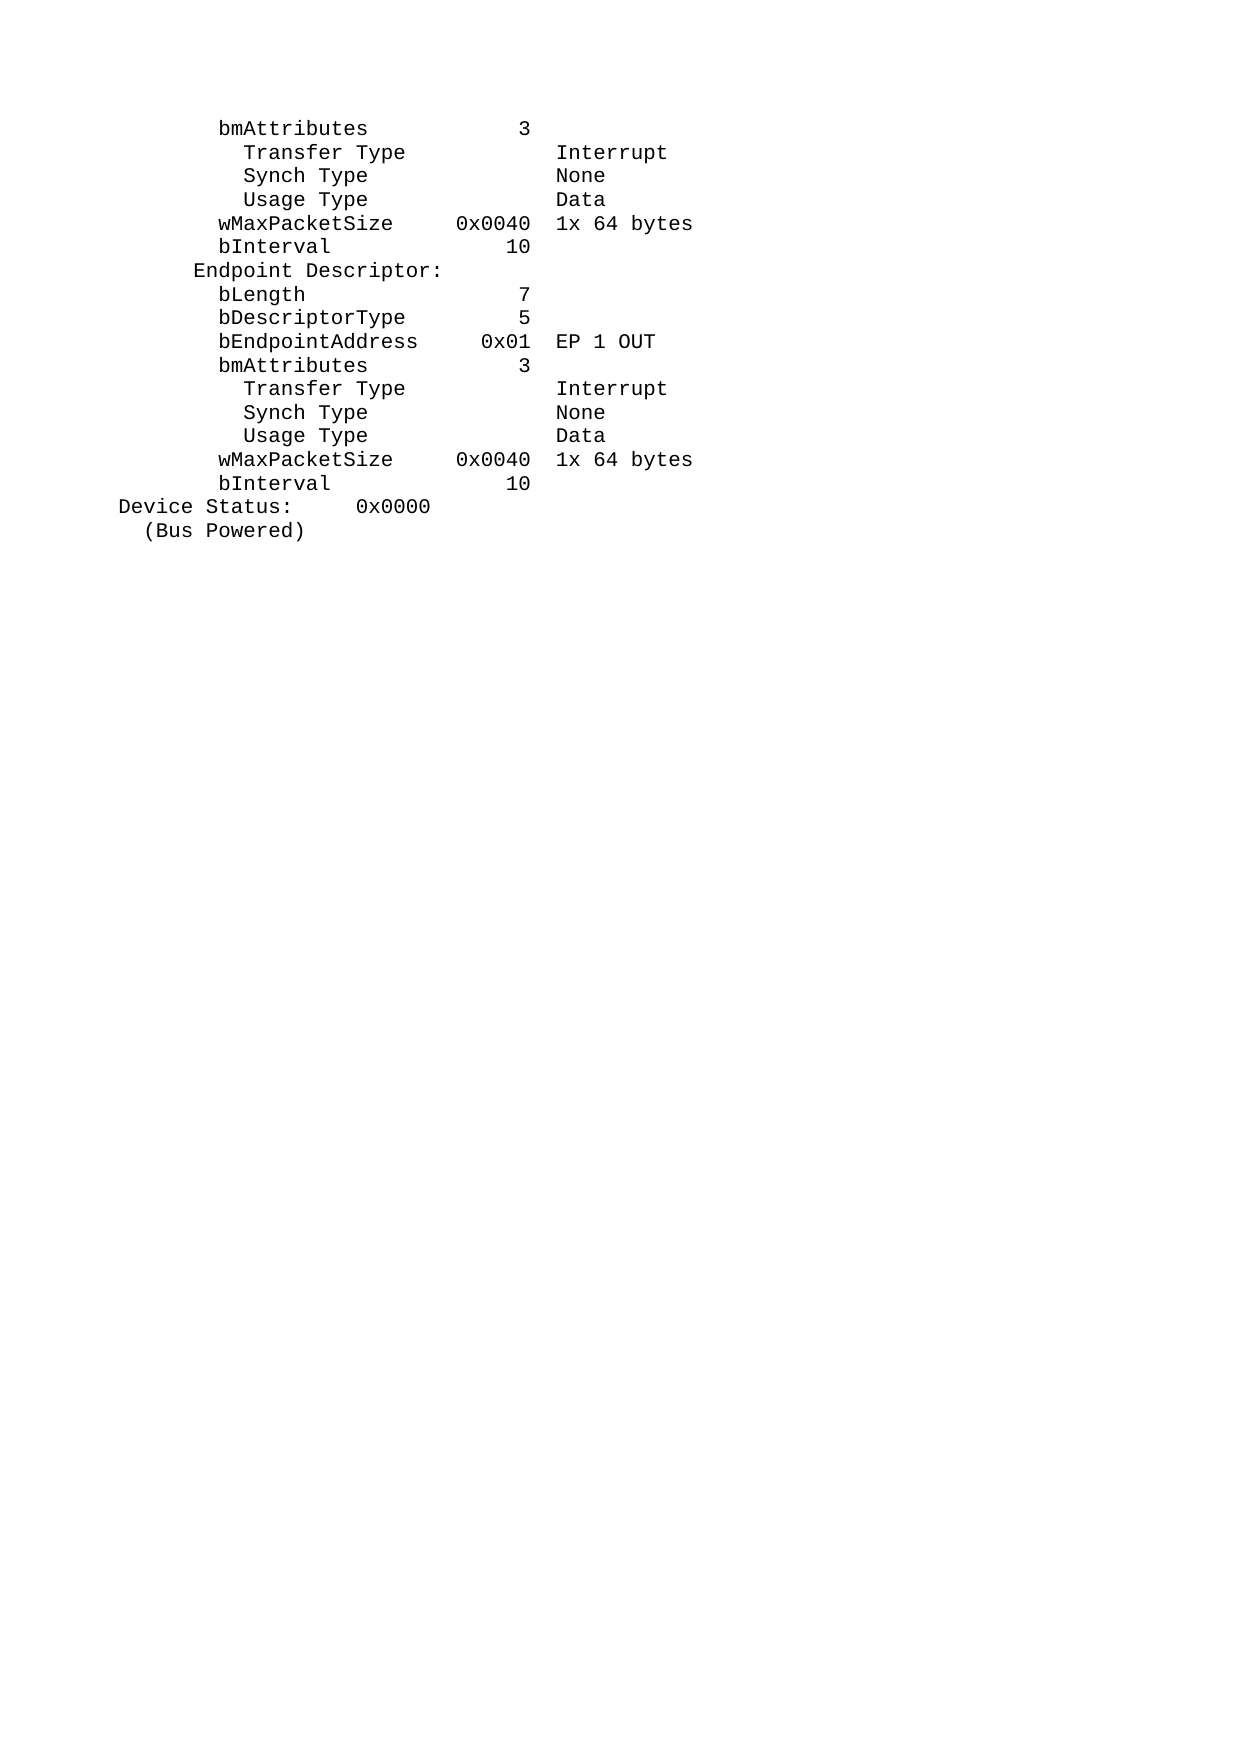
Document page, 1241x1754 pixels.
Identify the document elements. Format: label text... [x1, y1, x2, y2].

text Usage Type Data [118, 426, 1122, 449]
text Usage Type Data [118, 189, 1122, 213]
text wMaxPacketSize 0x0040 1x 64 bytes [118, 449, 1122, 473]
text bEndpointAddress 0x01 EP 1 OUT [118, 331, 1122, 354]
text Endpoint Descriptor: [118, 260, 1122, 284]
text Synch Type None [118, 165, 1122, 189]
text wMaxPacketSize 0x0040 1x 64 bytes [118, 213, 1122, 236]
text (Bus Powered) [118, 520, 1122, 544]
text Device Status: 0x0000 [118, 496, 1122, 520]
text bInterval 10 [118, 236, 1122, 260]
text Synch Type None [118, 402, 1122, 426]
text bInterval 10 [118, 473, 1122, 496]
text Transfer Type Interrupt [118, 378, 1122, 402]
text bmAttributes 3 [118, 118, 1122, 142]
text Transfer Type Interrupt [118, 142, 1122, 165]
text bmAttributes 3 [118, 354, 1122, 378]
text bLength 7 [118, 284, 1122, 307]
text bDescriptorType 5 [118, 307, 1122, 331]
